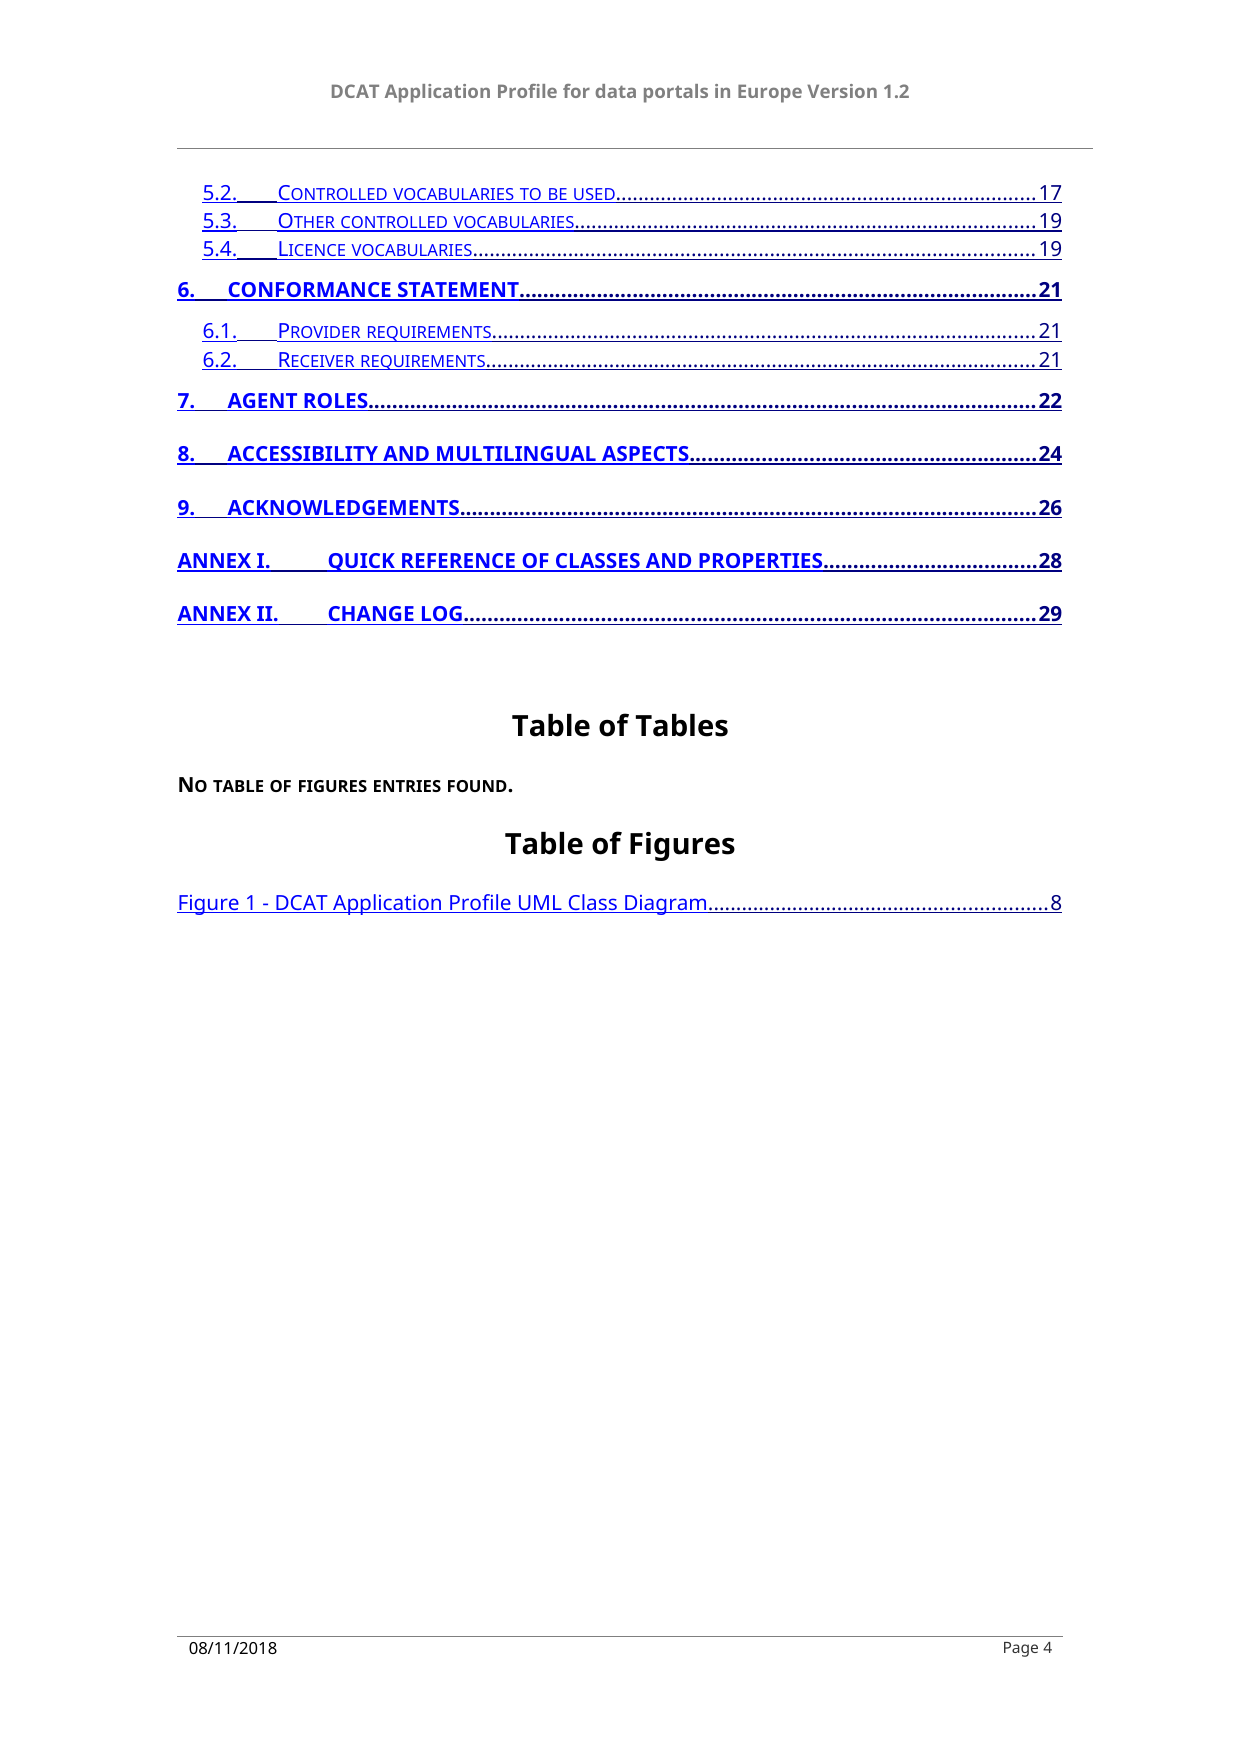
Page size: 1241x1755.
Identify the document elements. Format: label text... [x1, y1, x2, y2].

text 5.3. Other controlled vocabularies 19 [202, 206, 1063, 234]
text 6.2. Receiver requirements 21 [202, 345, 1063, 373]
text 6. Conformance Statement 21 [177, 275, 1063, 304]
text Annex II. Change Log 29 [177, 599, 1063, 628]
text 6.1. Provider requirements 21 [202, 316, 1063, 345]
text 5.2. Controlled vocabularies to be used 17 [202, 178, 1063, 206]
title Table of Tables [177, 705, 1063, 745]
text Figure 1 - DCAT Application Profile UML Class Diagram 8 [177, 888, 1063, 916]
text 8. Accessibility and Multilingual Aspects 24 [177, 439, 1063, 468]
text No table of figures entries found. [177, 770, 1063, 798]
text Annex I. Quick reference of classes and properties 28 [177, 546, 1063, 574]
text 7. Agent roles 22 [177, 386, 1063, 414]
text 9. Acknowledgements 26 [177, 493, 1063, 521]
text 5.4. Licence vocabularies 19 [202, 234, 1063, 263]
title Table of Figures [177, 823, 1063, 863]
